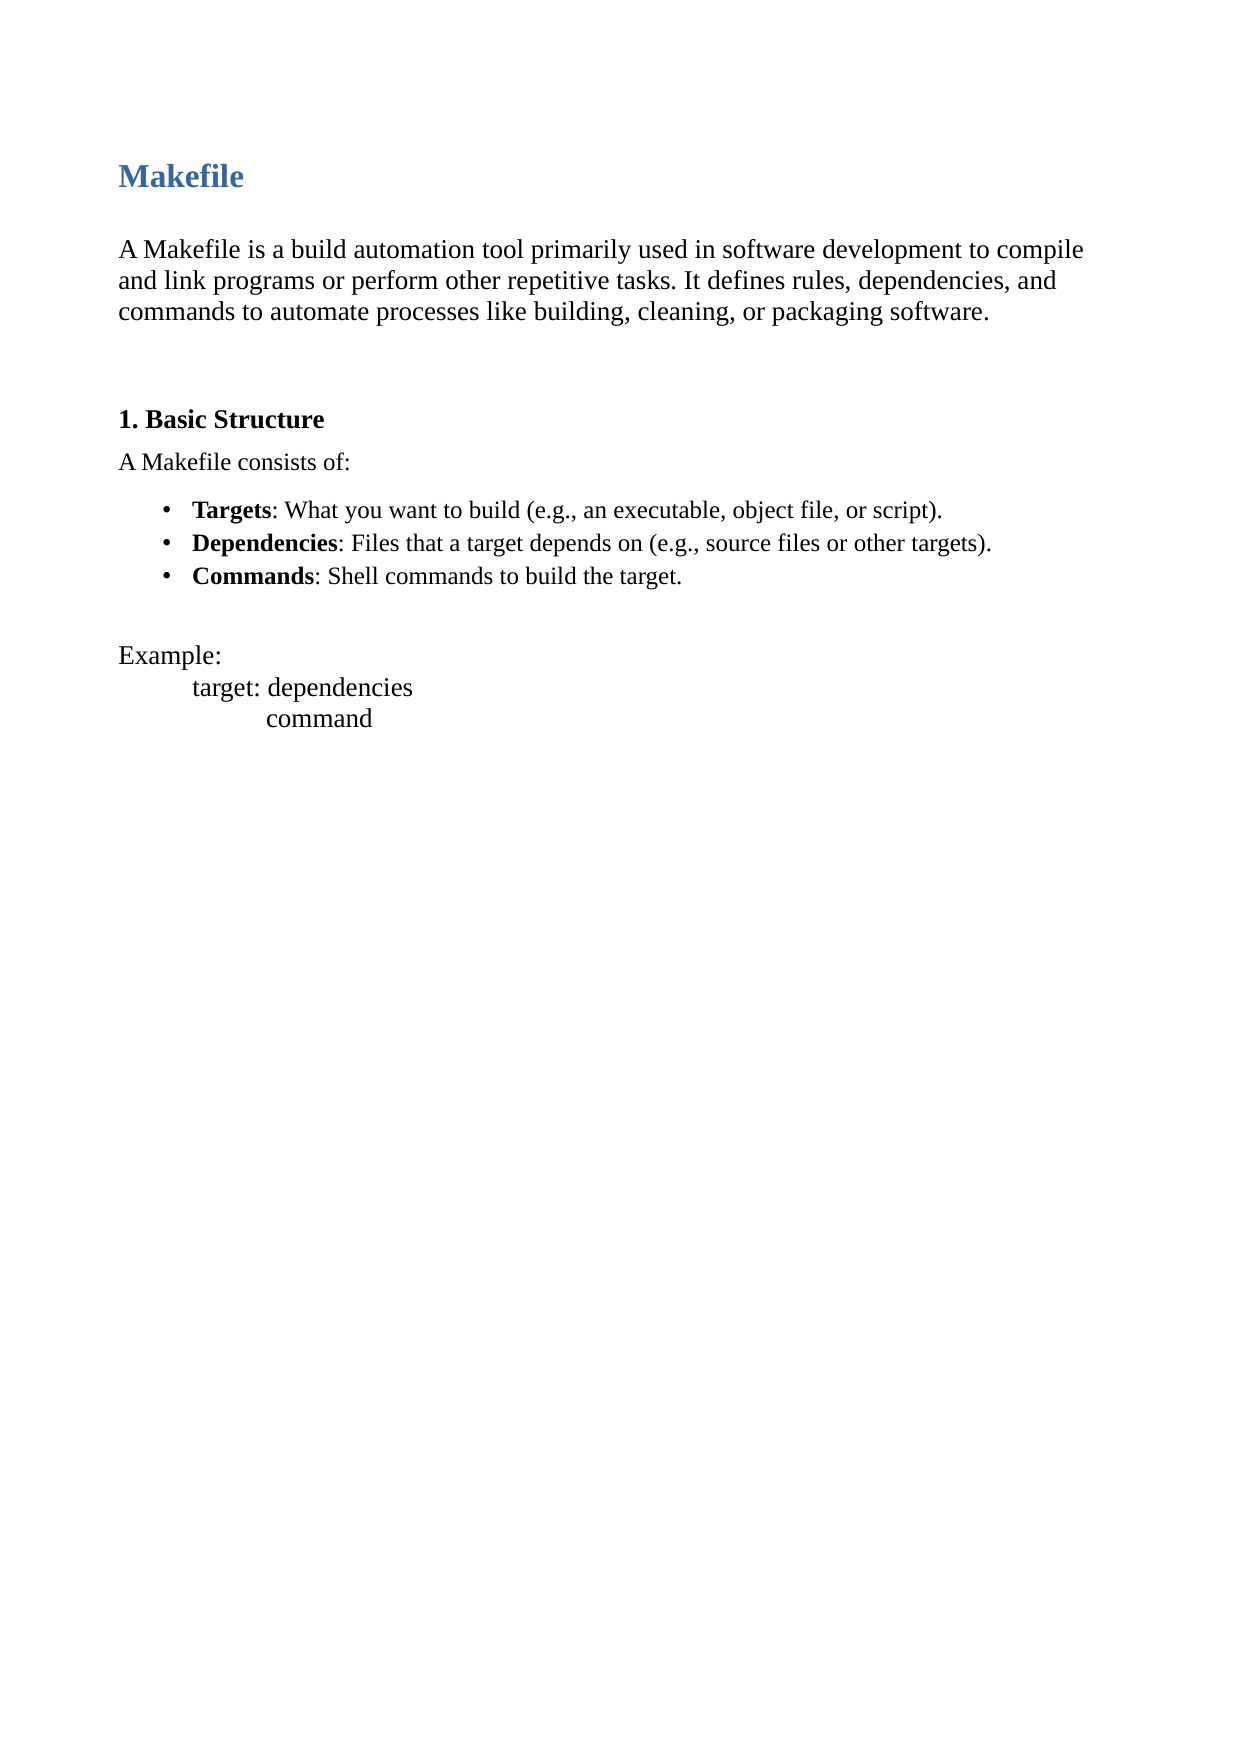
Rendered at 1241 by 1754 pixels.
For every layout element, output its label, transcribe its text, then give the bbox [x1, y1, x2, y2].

text Makefile [118, 156, 1122, 195]
text Example: target: dependencies [118, 639, 1122, 702]
text A Makefile consists of: [118, 447, 1122, 476]
subtitle 1. Basic Structure [118, 403, 1122, 434]
list Commands: Shell commands to build the target. [162, 561, 1122, 589]
list Dependencies: Files that a target depends on (e.g., source files or other targets). [162, 528, 1122, 556]
text command [118, 702, 1122, 733]
list Targets: What you want to build (e.g., an executable, object file, or script). [162, 495, 1122, 523]
text A Makefile is a build automation tool primarily used in software development to compile and link programs or perform other repetitive tasks. It defines rules, dependencies, and commands to automate processes like building, cleaning, or packaging software. [118, 233, 1122, 327]
